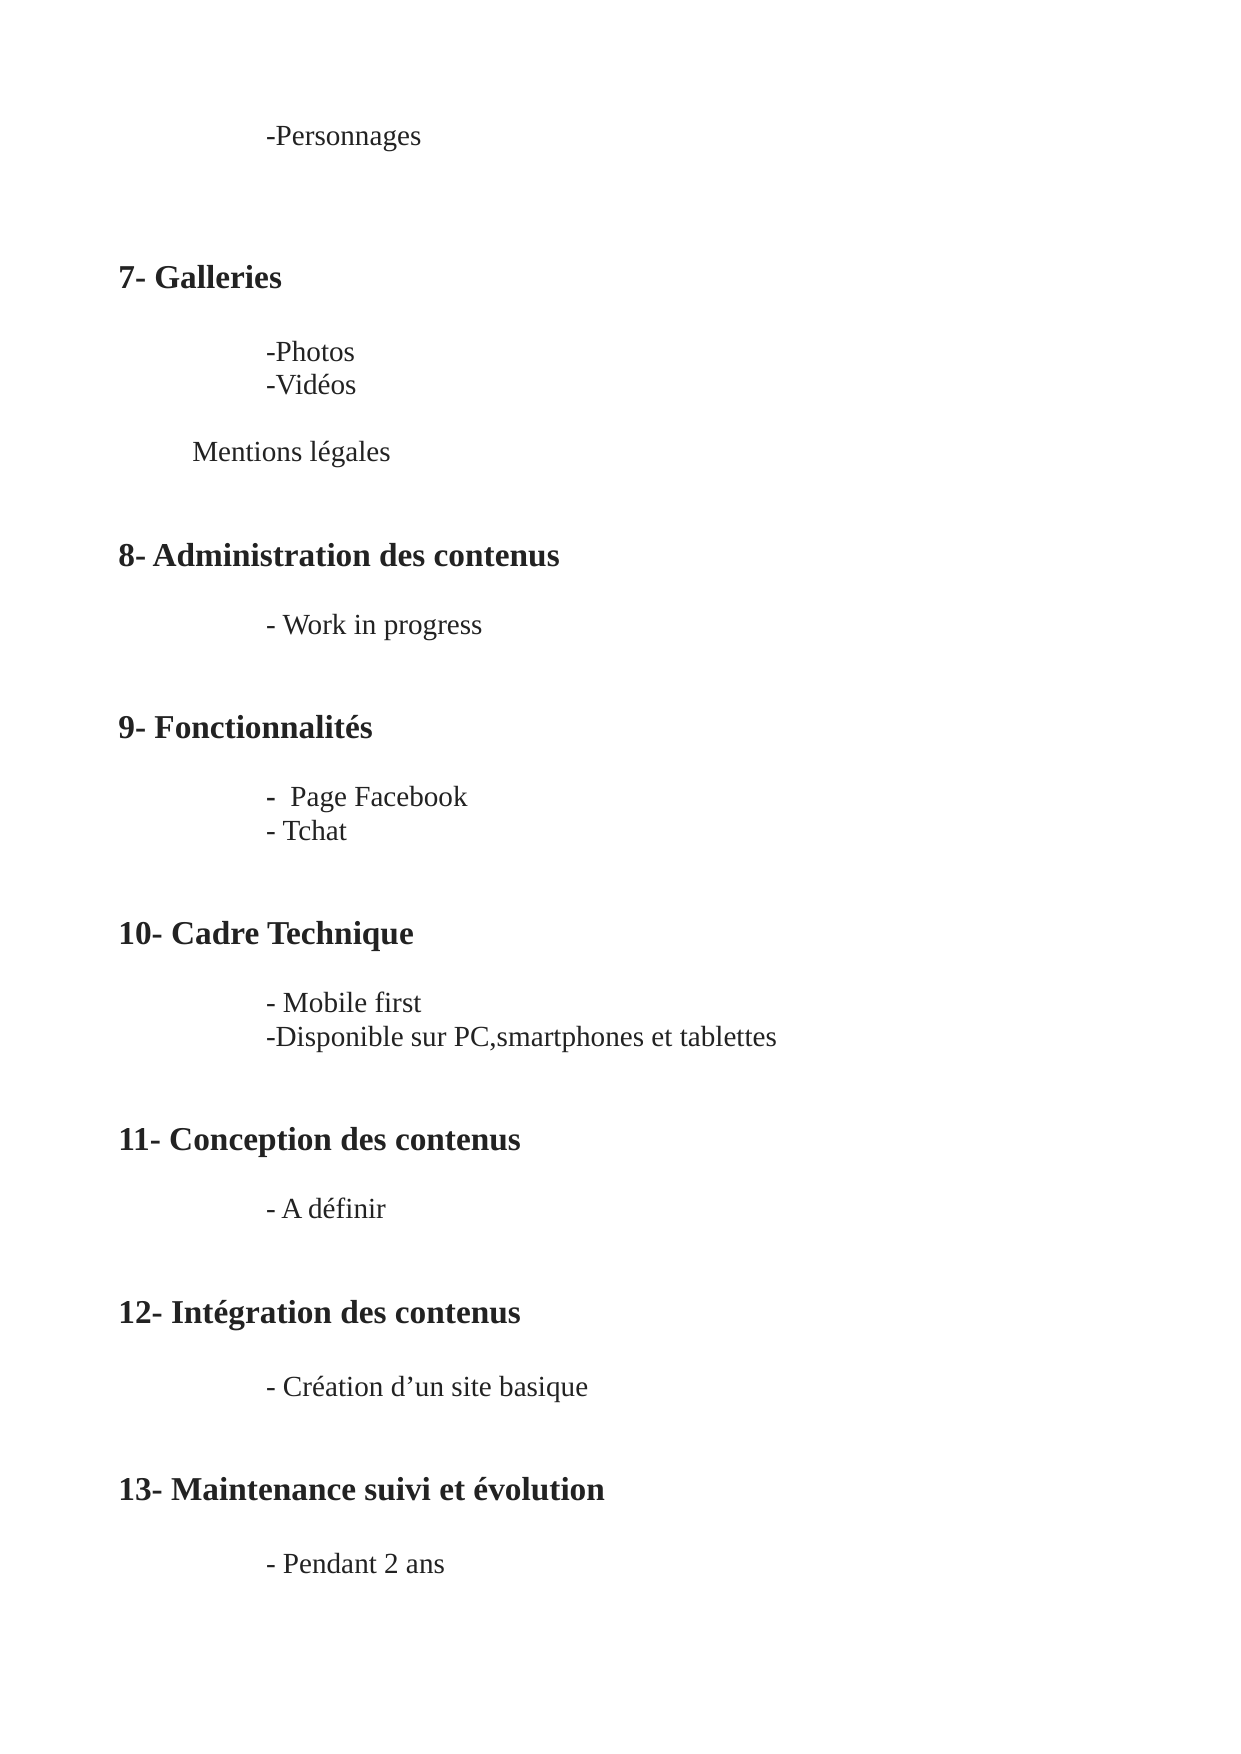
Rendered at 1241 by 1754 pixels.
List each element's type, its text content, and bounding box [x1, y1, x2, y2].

text -Disponible sur PC,smartphones et tablettes [118, 1019, 1122, 1052]
text - Work in progress [118, 607, 1122, 640]
text - Page Facebook [118, 779, 1122, 813]
text - Tchat [118, 813, 1122, 846]
text -Photos [118, 334, 1122, 367]
text 9- Fonctionnalités [118, 707, 1122, 746]
text - Création d’un site basique [118, 1369, 1122, 1402]
text - A définir [118, 1191, 1122, 1225]
text 8- Administration des contenus [118, 535, 1122, 573]
text 12- Intégration des contenus [118, 1292, 1122, 1330]
text 11- Conception des contenus [118, 1119, 1122, 1158]
text - Pendant 2 ans [118, 1546, 1122, 1579]
text 7- Galleries [118, 257, 1122, 295]
text 13- Maintenance suivi et évolution [118, 1469, 1122, 1508]
text 10- Cadre Technique [118, 913, 1122, 952]
text Mentions légales [118, 434, 1122, 468]
text - Mobile first [118, 985, 1122, 1019]
text -Personnages [118, 118, 1122, 152]
text -Vidéos [118, 367, 1122, 401]
